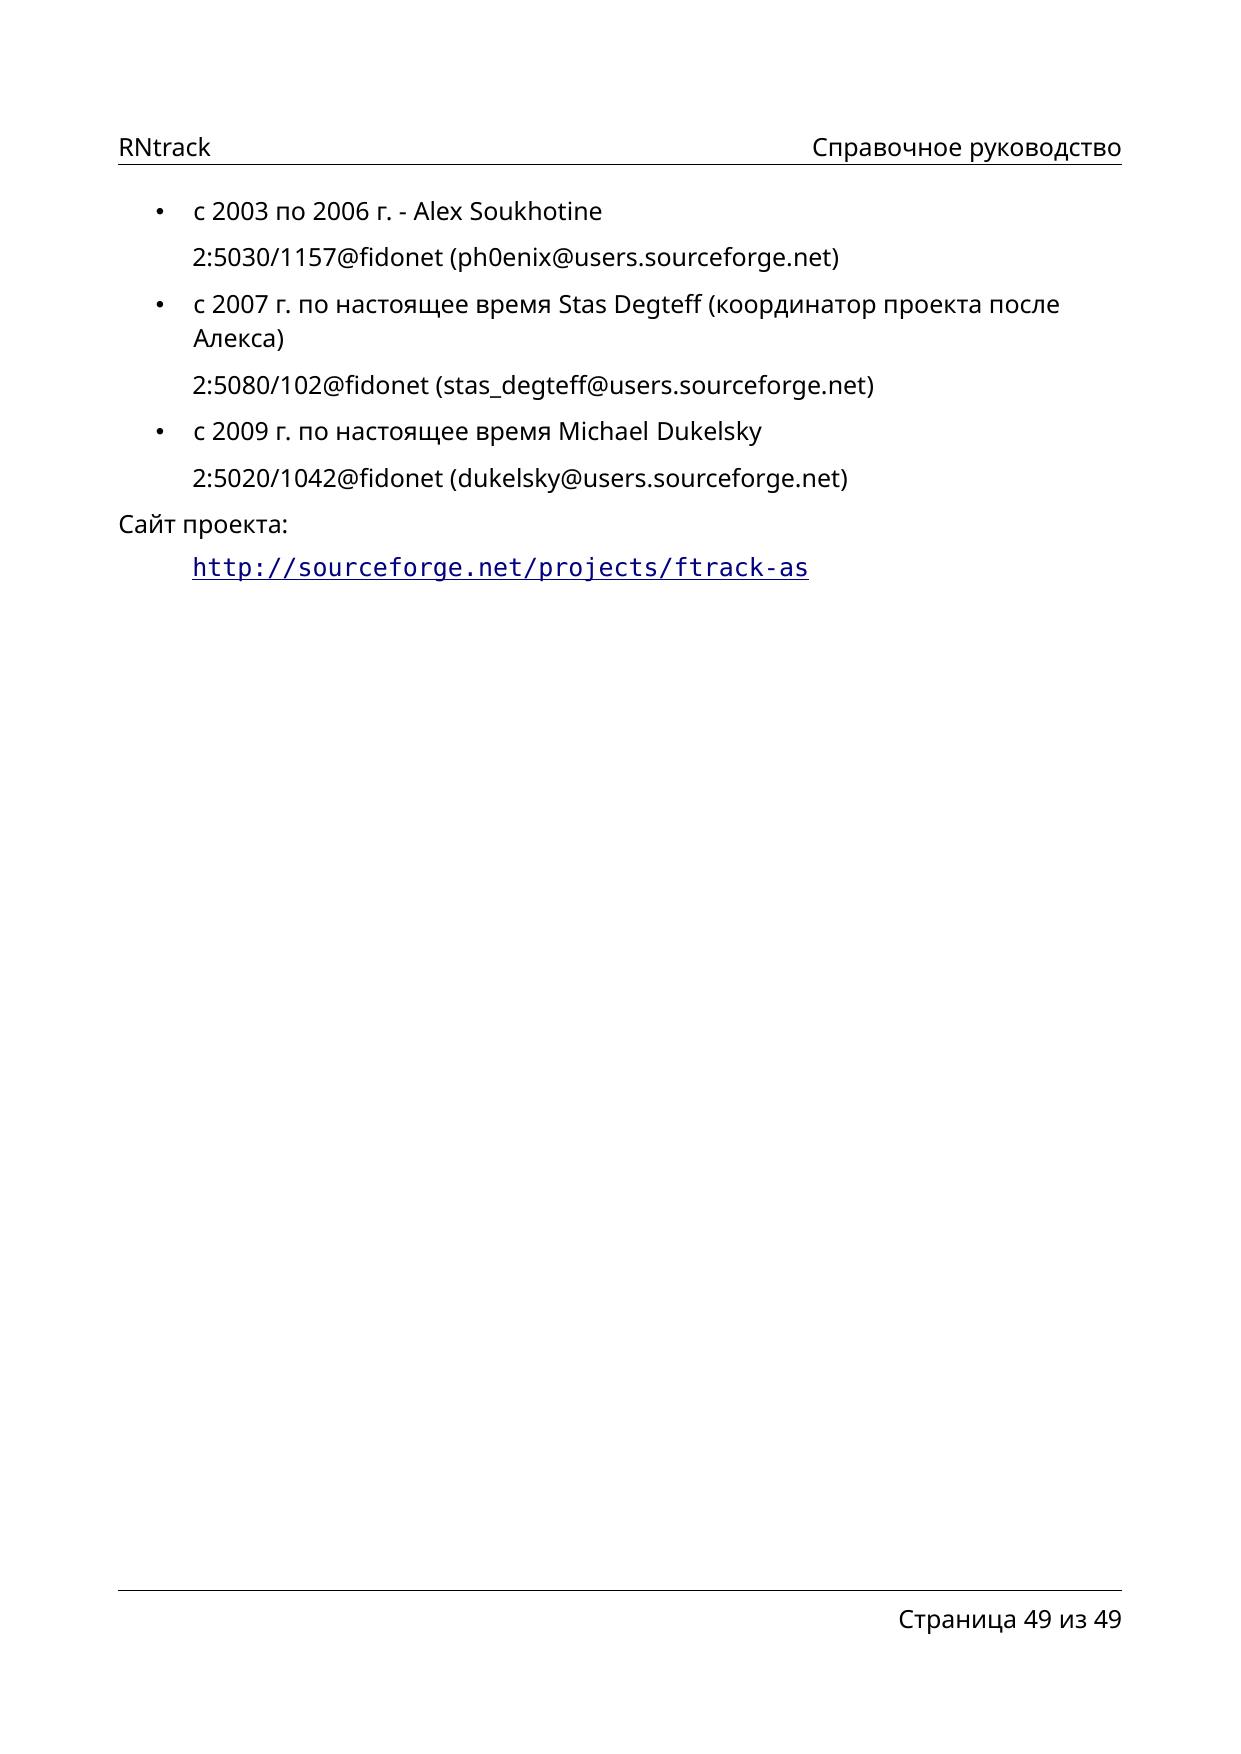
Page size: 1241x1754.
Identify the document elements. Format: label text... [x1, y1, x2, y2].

text 2:5020/1042@fidonet (dukelsky@users.sourceforge.net) [192, 460, 1122, 494]
text http://sourceforge.net/projects/ftrack-as [192, 553, 1122, 583]
text 2:5080/102@fidonet (stas_degteff@users.sourceforge.net) [192, 367, 1122, 401]
list с 2003 по 2006 г. - Alex Soukhotine [156, 193, 1122, 228]
list с 2007 г. по настоящее время Stas Degteff (координатор проекта после Алекса) [156, 287, 1122, 355]
text Сайт проекта: [118, 507, 1122, 541]
text 2:5030/1157@fidonet (ph0enix@users.sourceforge.net) [192, 240, 1122, 274]
list с 2009 г. по настоящее время Michael Dukelsky [156, 414, 1122, 448]
